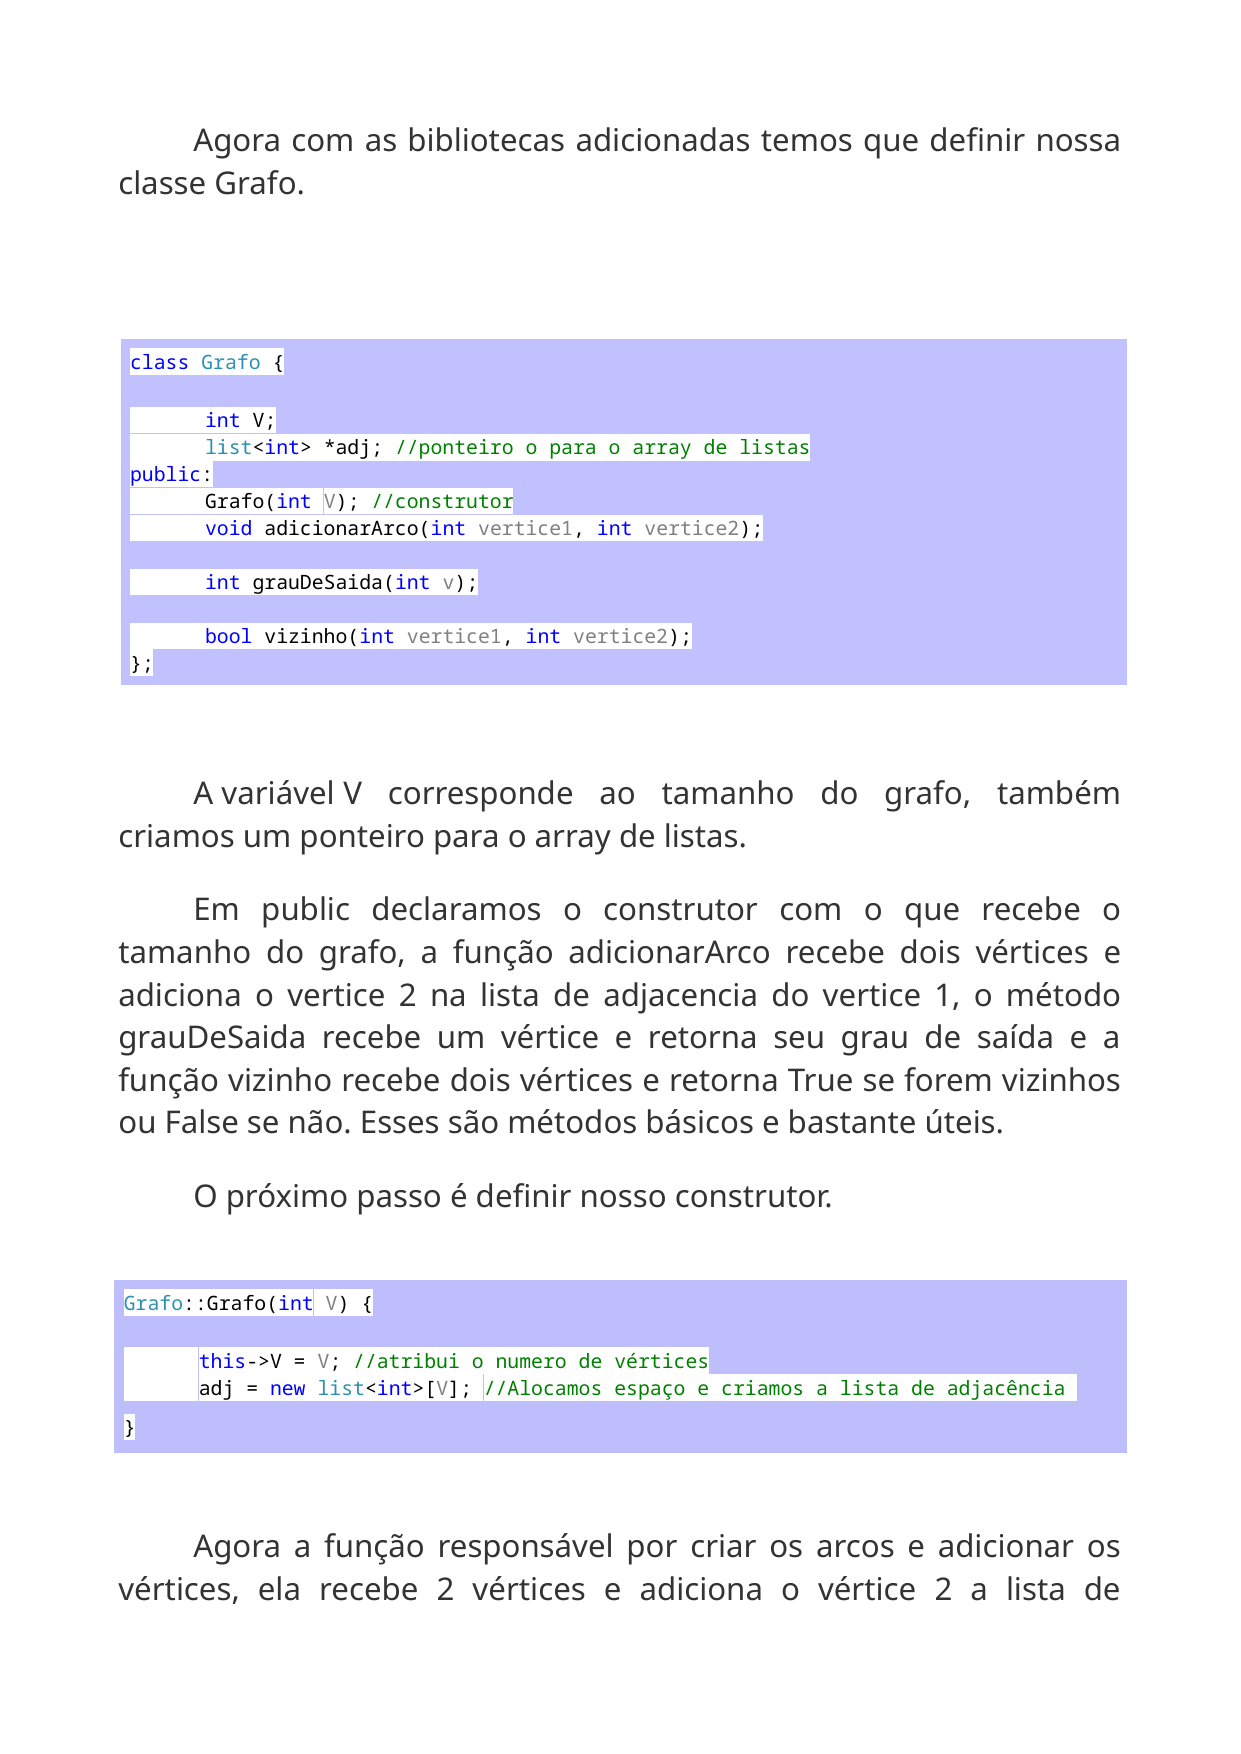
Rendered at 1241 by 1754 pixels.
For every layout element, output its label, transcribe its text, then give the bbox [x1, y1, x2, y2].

text O próximo passo é definir nosso construtor. [118, 1174, 1122, 1217]
text bool vizinho(int vertice1, int vertice2); [130, 622, 1118, 649]
text int V; [130, 407, 1118, 433]
text class Grafo { [130, 348, 1118, 375]
text Agora com as bibliotecas adicionadas temos que definir nossa classe Grafo. [118, 118, 1122, 203]
text int grauDeSaida(int v); [130, 568, 1118, 595]
text } [123, 1401, 1118, 1444]
text list<int> *adj; //ponteiro o para o array de listas [130, 433, 1118, 461]
text this->V = V; //atribui o numero de vértices [123, 1347, 1118, 1374]
text adj = new list<int>[V]; //Alocamos espaço e criamos a lista de adjacência [123, 1374, 1118, 1401]
text A variável V corresponde ao tamanho do grafo, também criamos um ponteiro para o array de listas. [118, 771, 1122, 856]
text Em public declaramos o construtor com o que recebe o tamanho do grafo, a função adicionarArco recebe dois vértices e adiciona o vertice 2 na lista de adjacencia do vertice 1, o método grauDeSaida recebe um vértice e retorna seu grau de saída e a função vizinho recebe dois vértices e retorna True se forem vizinhos ou False se não. Esses são métodos básicos e bastante úteis. [118, 887, 1122, 1143]
text Grafo(int V); //construtor [130, 487, 1118, 514]
text public: [130, 461, 1118, 487]
text }; [130, 649, 1118, 676]
text Grafo::Grafo(int V) { [123, 1289, 1118, 1316]
text void adicionarArco(int vertice1, int vertice2); [130, 514, 1118, 541]
text Agora a função responsável por criar os arcos e adicionar os vértices, ela recebe 2 vértices e adiciona o vértice 2 a lista de [118, 1524, 1122, 1610]
